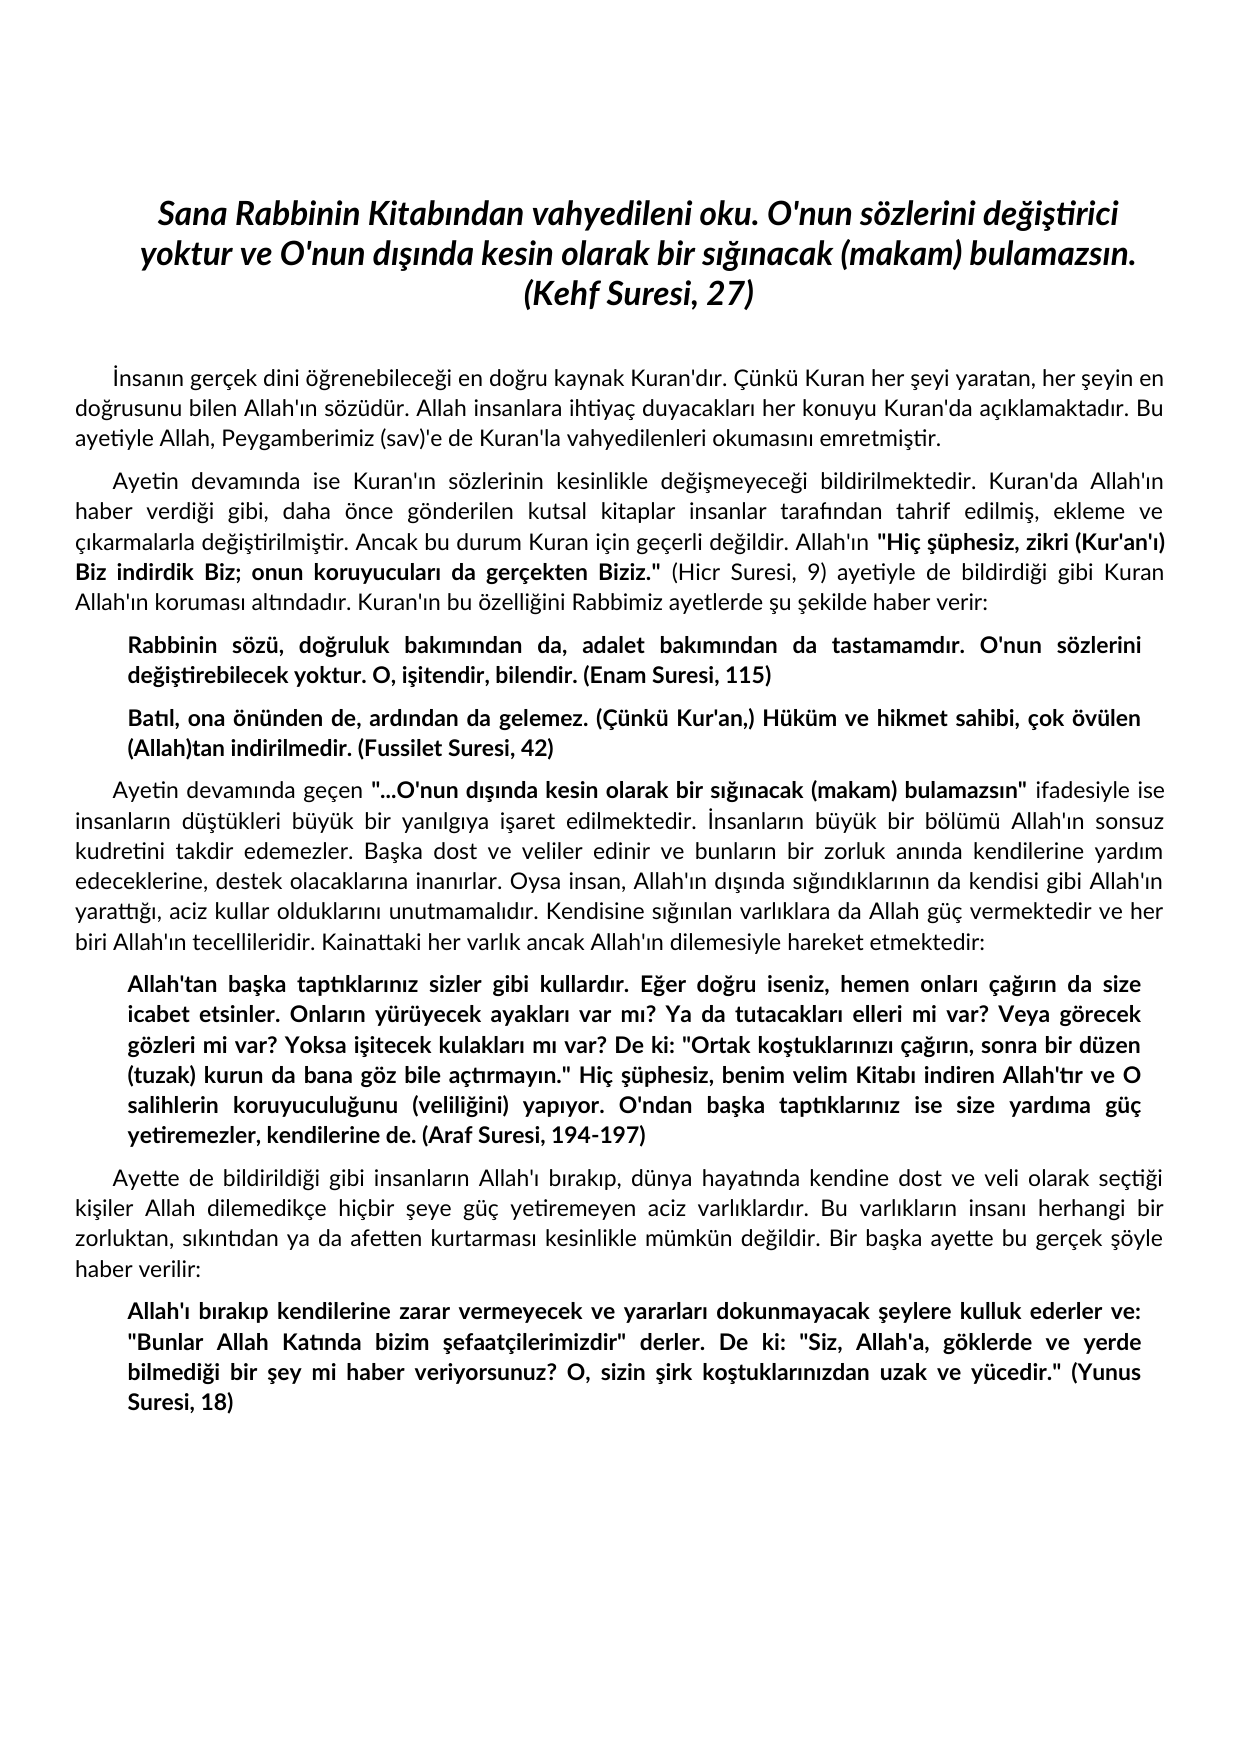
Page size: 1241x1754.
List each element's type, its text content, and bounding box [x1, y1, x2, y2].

text Rabbinin sözü, doğruluk bakımından da, adalet bakımından da tastamamdır. O'nun sözlerini değiştirebilecek yoktur. O, işitendir, bilendir. (Enam Suresi, 115) [127, 630, 1143, 688]
text Ayetin devamında ise Kuran'ın sözlerinin kesinlikle değişmeyeceği bildirilmektedir. Kuran'da Allah'ın haber verdiği gibi, daha önce gönderilen kutsal kitaplar insanlar tarafından tahrif edilmiş, ekleme ve çıkarmalarla değiştirilmiştir. Ancak bu durum Kuran için geçerli değildir. Allah'ın "Hiç şüphesiz, zikri (Kur'an'ı) Biz indirdik Biz; onun koruyucuları da gerçekten Biziz." (Hicr Suresi, 9) ayetiyle de bildirdiği gibi Kuran Allah'ın koruması altındadır. Kuran'ın bu özelliğini Rabbimiz ayetlerde şu şekilde haber verir: [75, 467, 1165, 615]
text İnsanın gerçek dini öğrenebileceği en doğru kaynak Kuran'dır. Çünkü Kuran her şeyi yaratan, her şeyin en doğrusunu bilen Allah'ın sözüdür. Allah insanlara ihtiyaç duyacakları her konuyu Kuran'da açıklamaktadır. Bu ayetiyle Allah, Peygamberimiz (sav)'e de Kuran'la vahyedilenleri okumasını emretmiştir. [75, 364, 1165, 452]
text Ayetin devamında geçen "...O'nun dışında kesin olarak bir sığınacak (makam) bulamazsın" ifadesiyle ise insanların düştükleri büyük bir yanılgıya işaret edilmektedir. İnsanların büyük bir bölümü Allah'ın sonsuz kudretini takdir edemezler. Başka dost ve veliler edinir ve bunların bir zorluk anında kendilerine yardım edeceklerine, destek olacaklarına inanırlar. Oysa insan, Allah'ın dışında sığındıklarının da kendisi gibi Allah'ın yarattığı, aciz kullar olduklarını unutmamalıdır. Kendisine sığınılan varlıklara da Allah güç vermektedir ve her biri Allah'ın tecellileridir. Kainattaki her varlık ancak Allah'ın dilemesiyle hareket etmektedir: [75, 776, 1165, 955]
subtitle Sana Rabbinin Kitabından vahyedileni oku. O'nun sözlerini değiştirici yoktur ve O'nun dışında kesin olarak bir sığınacak (makam) bulamazsın. (Kehf Suresi, 27) [112, 193, 1165, 313]
text Allah'tan başka taptıklarınız sizler gibi kullardır. Eğer doğru iseniz, hemen onları çağırın da size icabet etsinler. Onların yürüyecek ayakları var mı? Ya da tutacakları elleri mi var? Veya görecek gözleri mi var? Yoksa işitecek kulakları mı var? De ki: "Ortak koştuklarınızı çağırın, sonra bir düzen (tuzak) kurun da bana göz bile açtırmayın." Hiç şüphesiz, benim velim Kitabı indiren Allah'tır ve O salihlerin koruyuculuğunu (veliliğini) yapıyor. O'ndan başka taptıklarınız ise size yardıma güç yetiremezler, kendilerine de. (Araf Suresi, 194-197) [127, 970, 1143, 1148]
text Allah'ı bırakıp kendilerine zarar vermeyecek ve yararları dokunmayacak şeylere kulluk ederler ve: "Bunlar Allah Katında bizim şefaatçilerimizdir" derler. De ki: "Siz, Allah'a, göklerde ve yerde bilmediği bir şey mi haber veriyorsunuz? O, sizin şirk koştuklarınızdan uzak ve yücedir." (Yunus Suresi, 18) [127, 1297, 1143, 1415]
text Batıl, ona önünden de, ardından da gelemez. (Çünkü Kur'an,) Hüküm ve hikmet sahibi, çok övülen (Allah)tan indirilmedir. (Fussilet Suresi, 42) [127, 703, 1143, 761]
text Ayette de bildirildiği gibi insanların Allah'ı bırakıp, dünya hayatında kendine dost ve veli olarak seçtiği kişiler Allah dilemedikçe hiçbir şeye güç yetiremeyen aciz varlıklardır. Bu varlıkların insanı herhangi bir zorluktan, sıkıntıdan ya da afetten kurtarması kesinlikle mümkün değildir. Bir başka ayette bu gerçek şöyle haber verilir: [75, 1164, 1165, 1282]
